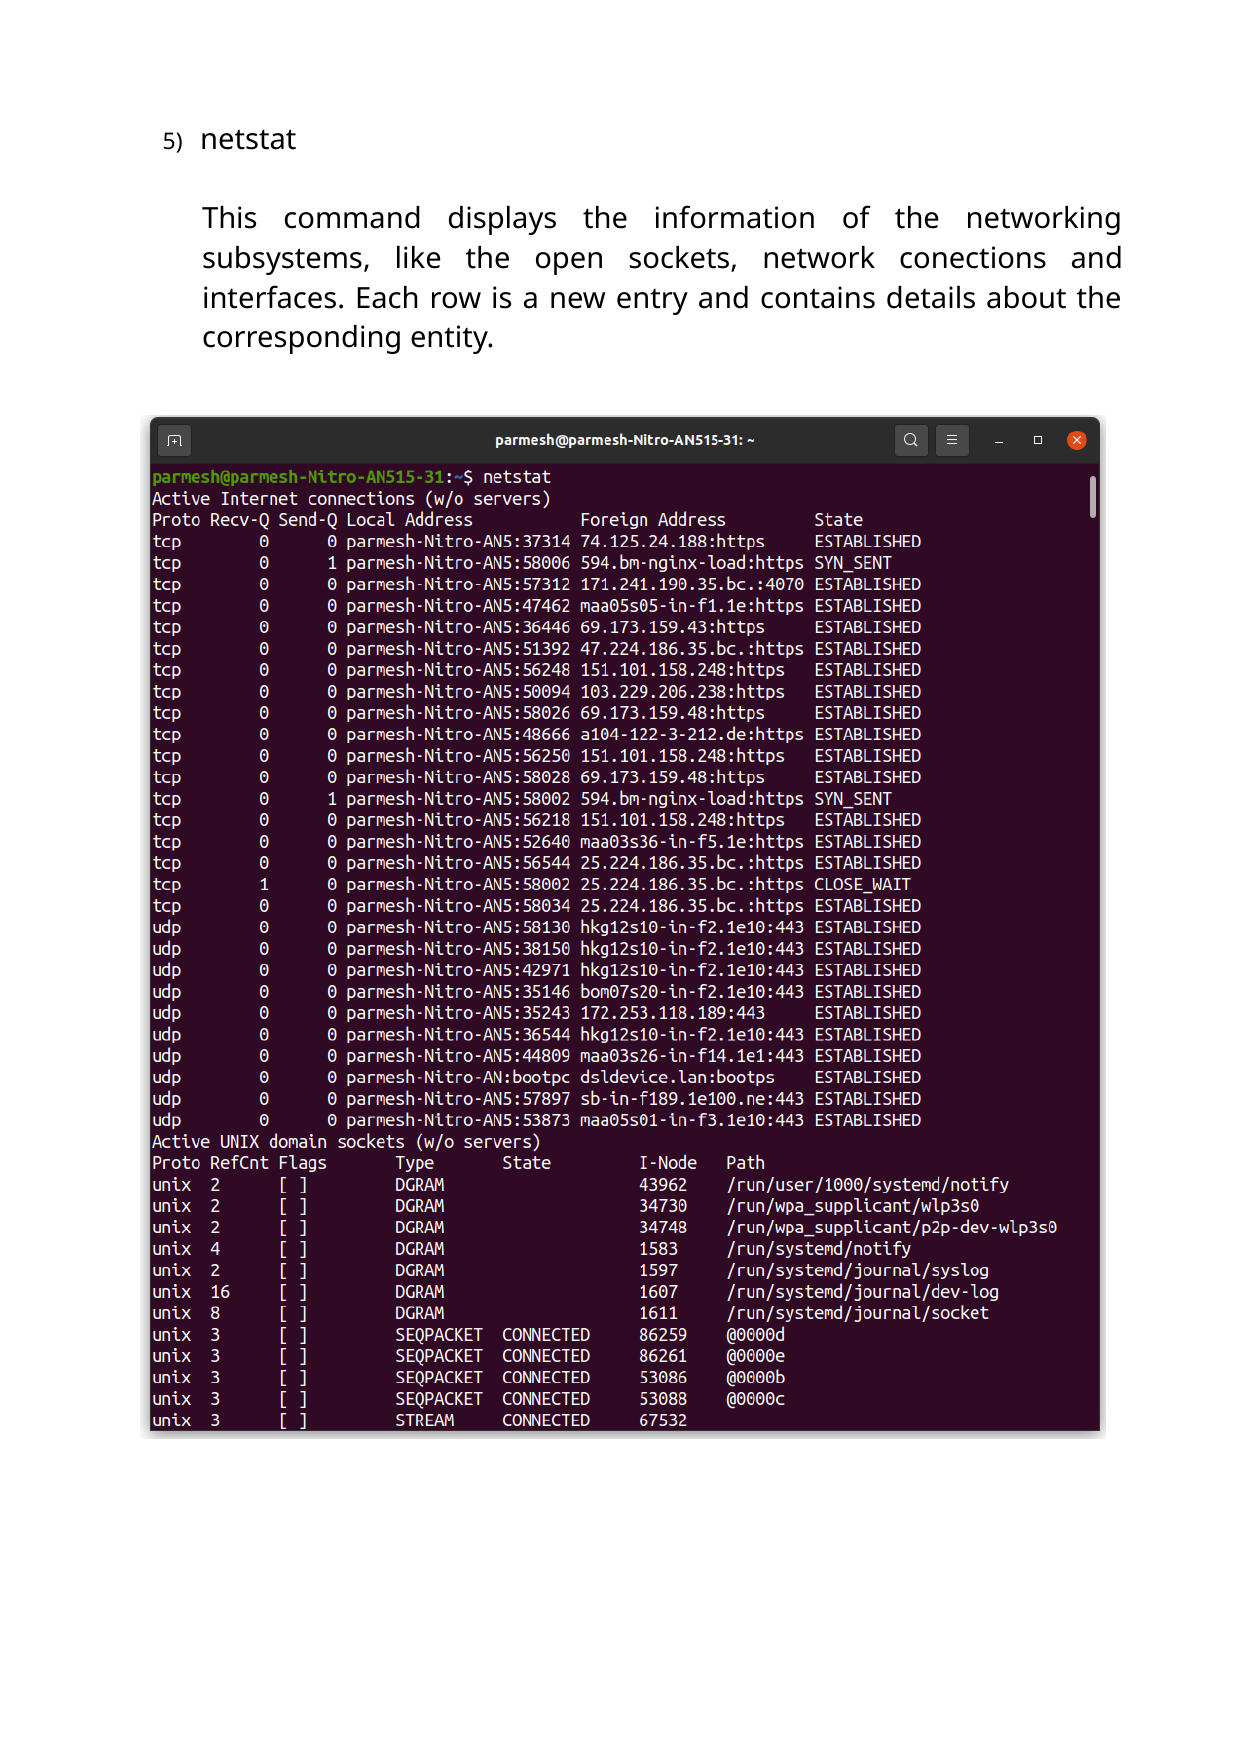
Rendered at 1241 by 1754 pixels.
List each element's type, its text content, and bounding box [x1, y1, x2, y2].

list This command displays the information of the networking subsystems, like the open sockets, network conections and interfaces. Each row is a new entry and contains details about the corresponding entity. [202, 197, 1123, 356]
picture [140, 415, 1106, 1439]
list netstat [162, 118, 1123, 158]
